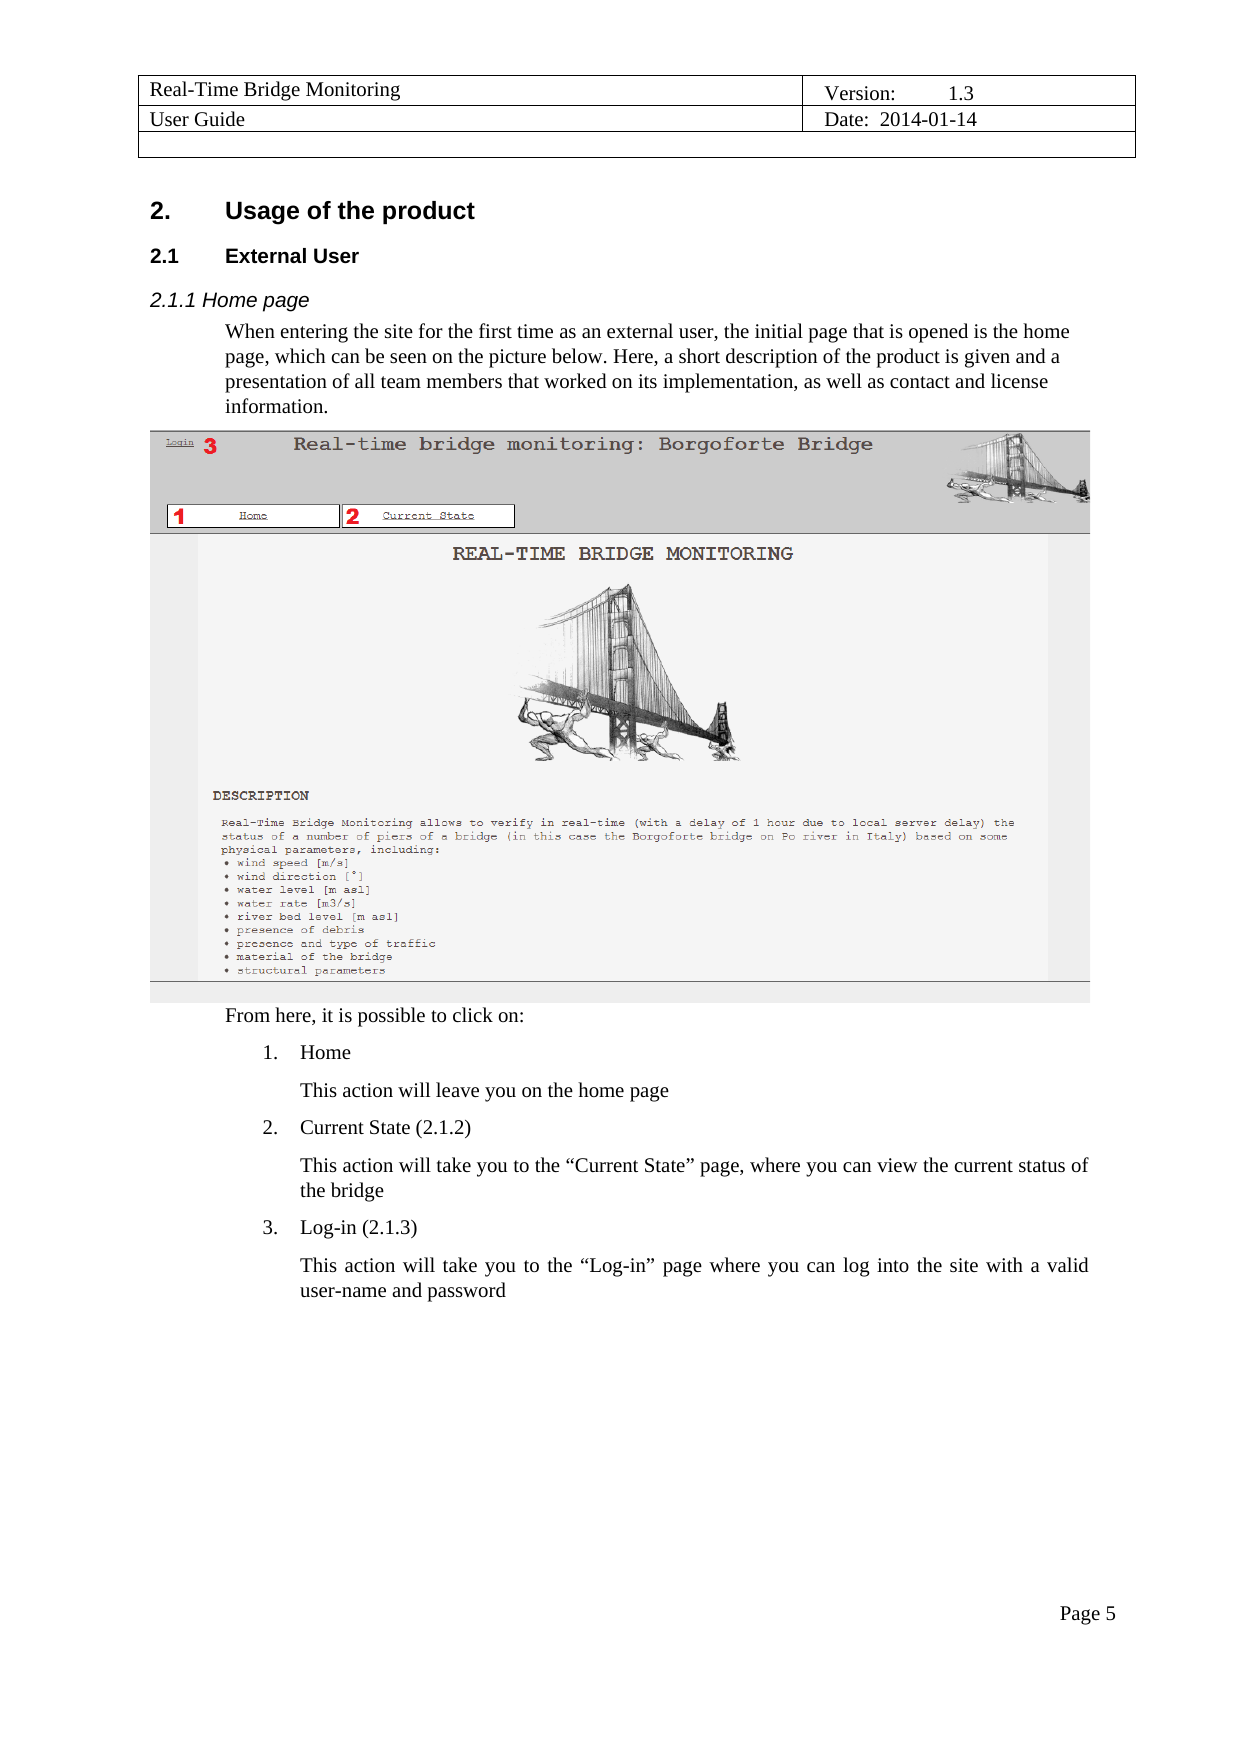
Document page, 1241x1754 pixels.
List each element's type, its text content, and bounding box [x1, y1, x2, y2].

list Log-in (2.1.3) [262, 1214, 1090, 1239]
list This action will take you to the “Current State” page, where you can view the current status of the bridge [262, 1152, 1090, 1202]
subtitle 2.1.1 Home page [150, 287, 1090, 312]
subtitle Usage of the product [150, 196, 1090, 224]
list Home [262, 1039, 1090, 1064]
subtitle External User [150, 243, 1090, 268]
list Current State (2.1.2) [262, 1114, 1090, 1139]
picture [150, 430, 1091, 1003]
list This action will take you to the “Log-in” page where you can log into the site with a valid user-name and password [262, 1252, 1090, 1302]
text From here, it is possible to click on: [225, 1003, 1090, 1027]
text When entering the site for the first time as an external user, the initial page that is opened is the home page, which can be seen on the picture below. Here, a short description of the product is given and a presentation of all team members that worked on its implementation, as well as contact and license information. [225, 318, 1090, 418]
list This action will leave you on the home page [262, 1077, 1090, 1102]
